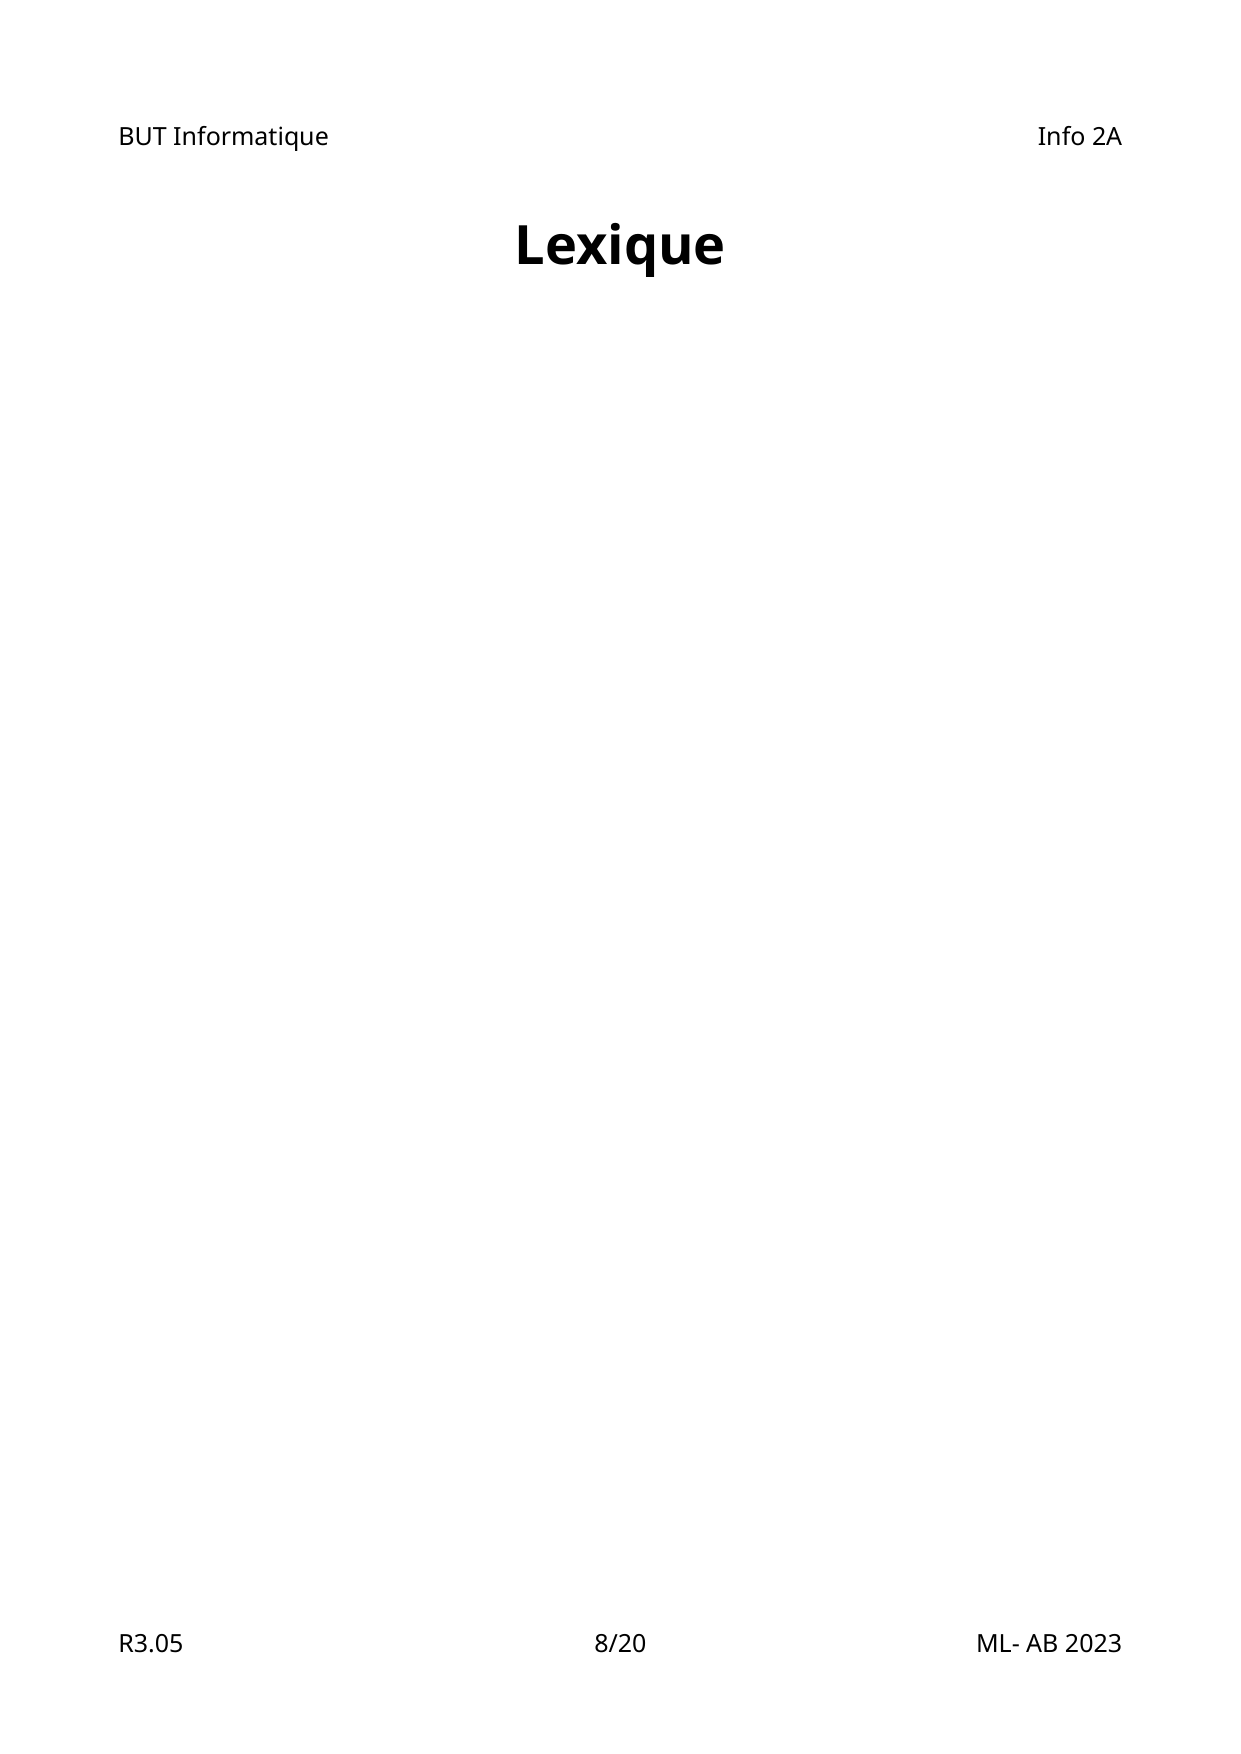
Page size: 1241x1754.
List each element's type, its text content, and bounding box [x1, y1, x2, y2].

title Lexique [118, 207, 1122, 280]
